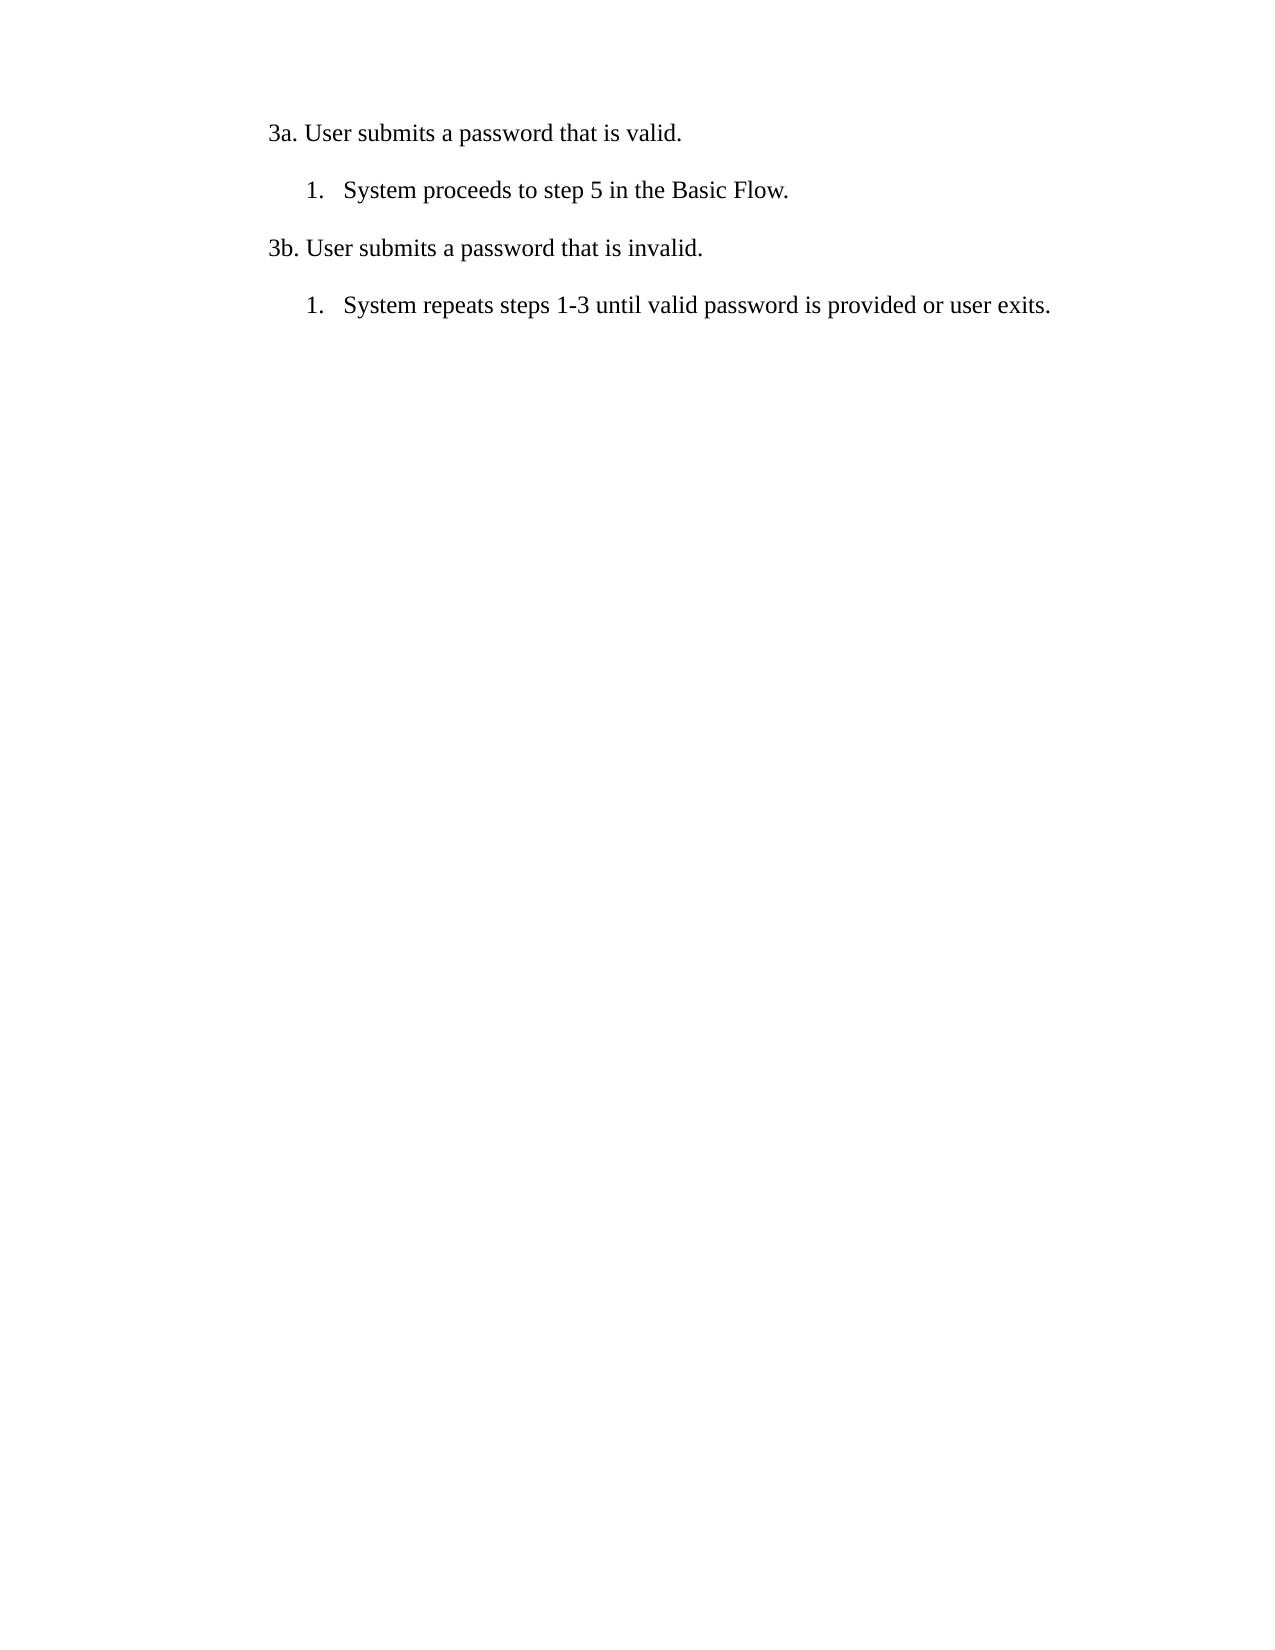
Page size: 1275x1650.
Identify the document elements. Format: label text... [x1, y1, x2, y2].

list 3a. User submits a password that is valid. [231, 118, 1157, 147]
list System proceeds to step 5 in the Basic Flow. [306, 176, 1157, 204]
list 3b. User submits a password that is invalid. [231, 233, 1157, 262]
list System repeats steps 1-3 until valid password is provided or user exits. [306, 291, 1157, 319]
